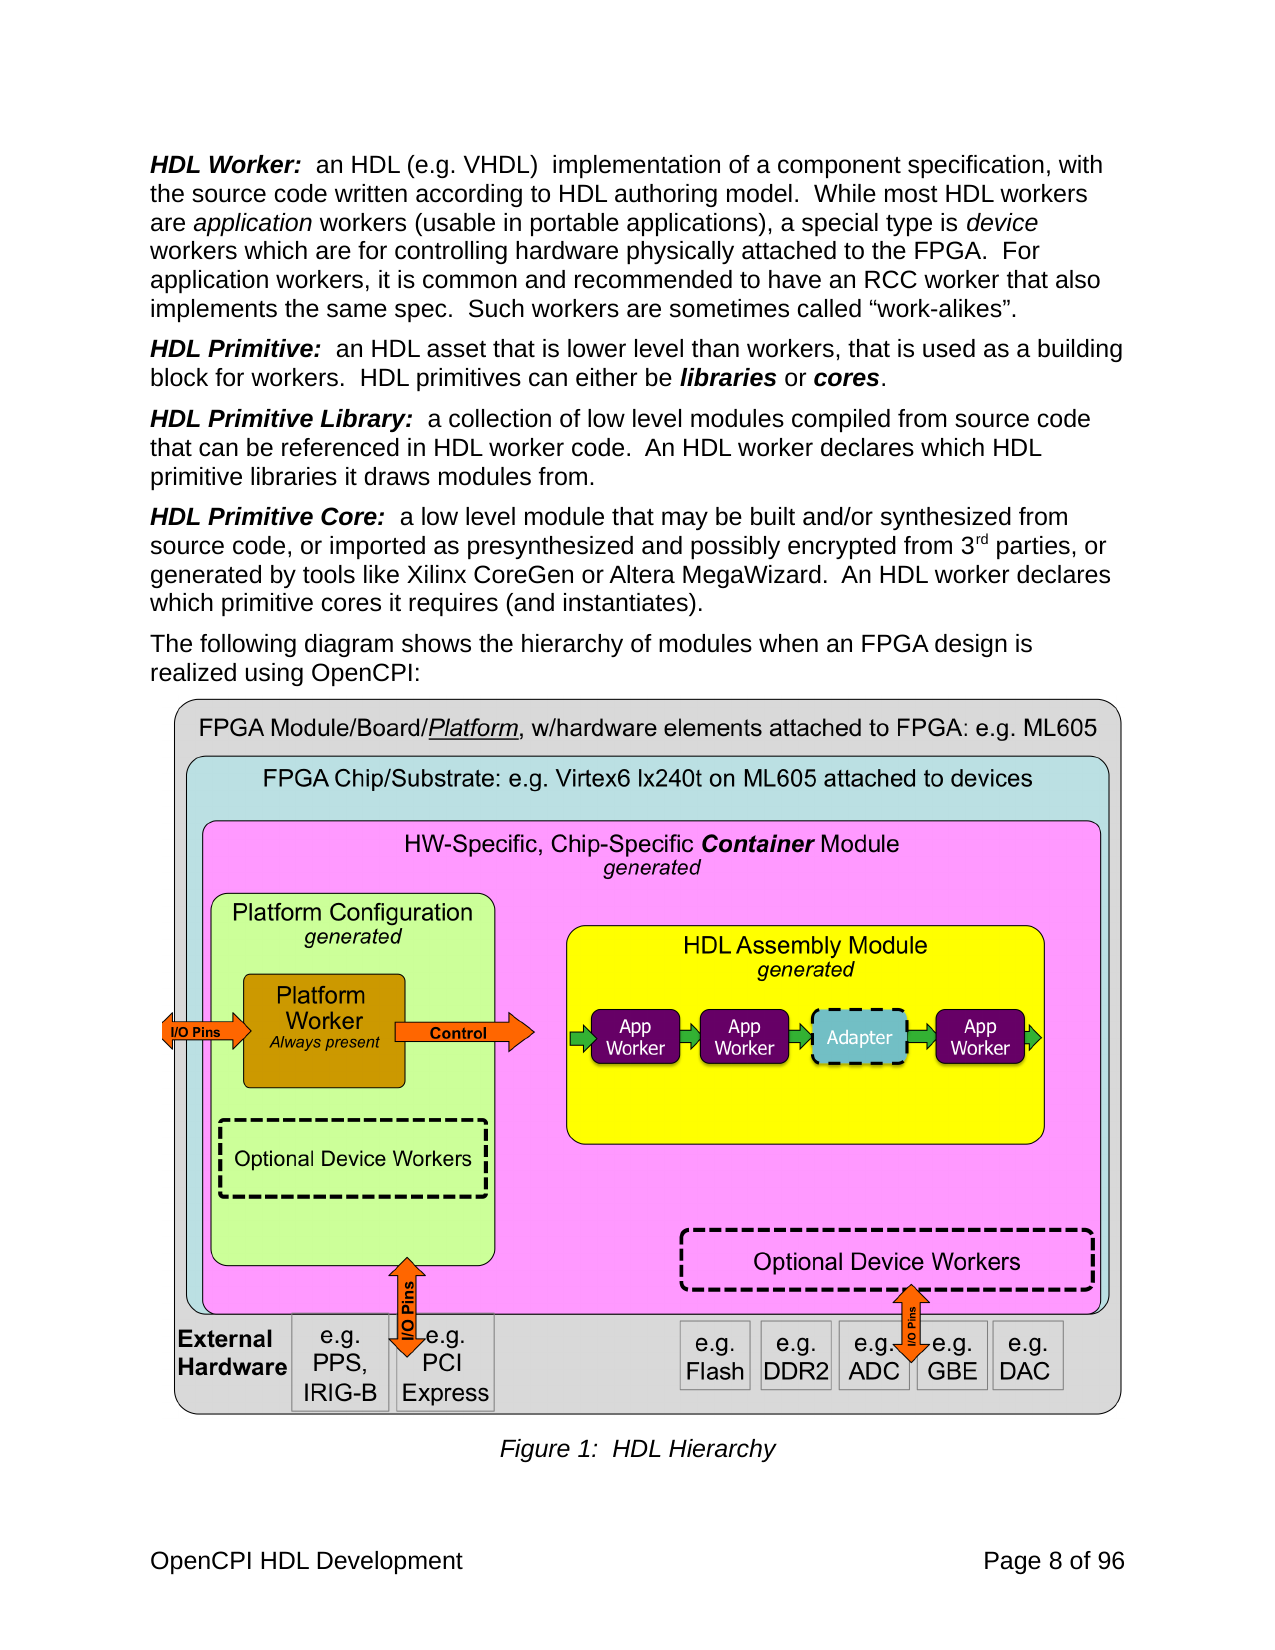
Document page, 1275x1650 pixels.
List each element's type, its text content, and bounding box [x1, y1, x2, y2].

picture [214, 695, 1125, 1419]
text HDL Primitive: an HDL asset that is lower level than workers, that is used as a building block for workers. HDL primitives can either be libraries or cores. [150, 334, 1125, 392]
text HDL Worker: an HDL (e.g. VHDL) implementation of a component specification, with the source code written according to HDL authoring model. While most HDL workers are application workers (usable in portable applications), a special type is device workers which are for controlling hardware physically attached to the FPGA. For application workers, it is common and recommended to have an RCC worker that also implements the same spec. Such workers are sometimes called “work-alikes”. [150, 150, 1125, 322]
text HDL Primitive Core: a low level module that may be built and/or synthesized from source code, or imported as presynthesized and possibly encrypted from 3rd parties, or generated by tools like Xilinx CoreGen or Altera MegaWizard. An HDL worker declares which primitive cores it requires (and instantiates). [150, 502, 1125, 617]
text HDL Primitive Library: a collection of low level modules compiled from source code that can be referenced in HDL worker code. An HDL worker declares which HDL primitive libraries it draws modules from. [150, 404, 1125, 490]
text The following diagram shows the hierarchy of modules when an FPGA design is realized using OpenCPI: [150, 629, 1125, 687]
text Figure 1: HDL Hierarchy [150, 1434, 1125, 1463]
